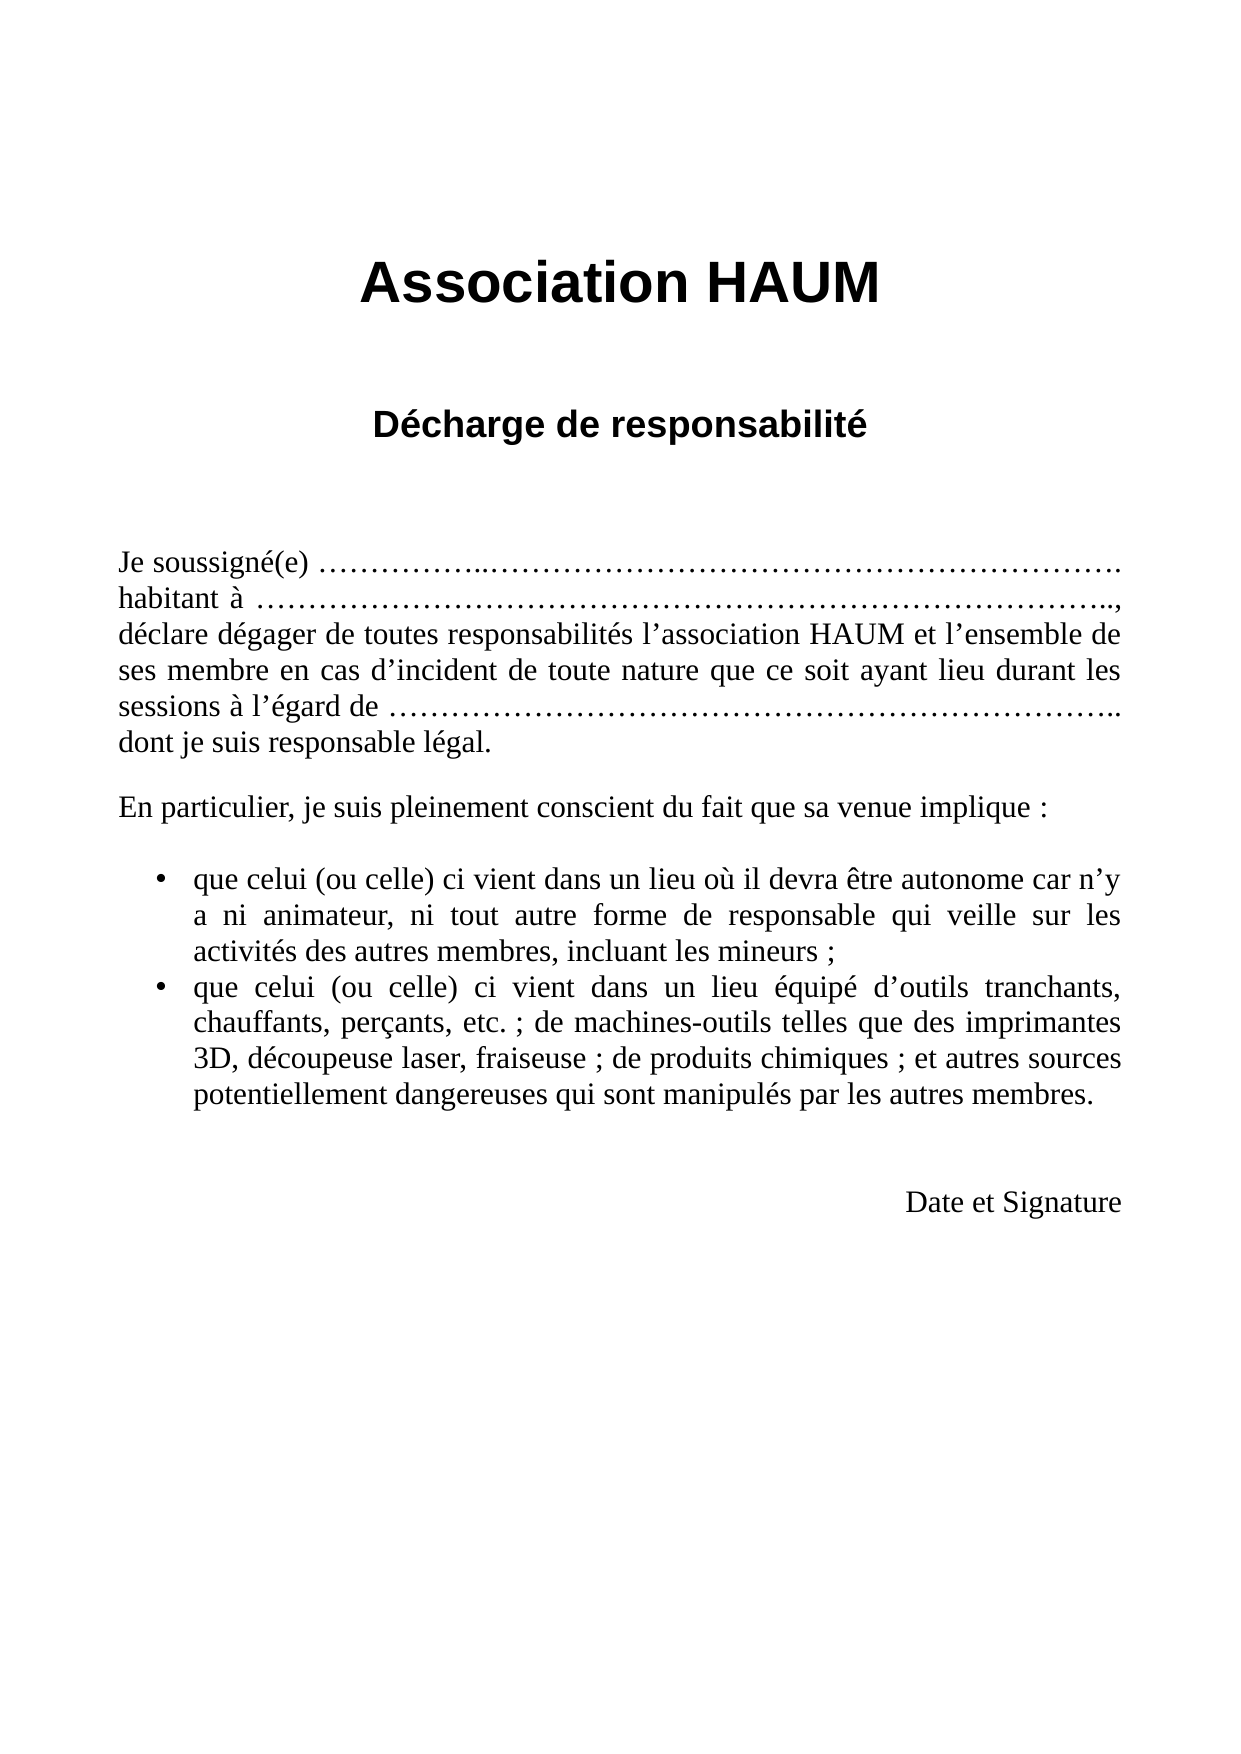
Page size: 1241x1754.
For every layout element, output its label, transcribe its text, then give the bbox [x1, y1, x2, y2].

text En particulier, je suis pleinement conscient du fait que sa venue implique : [118, 788, 1122, 824]
list que celui (ou celle) ci vient dans un lieu où il devra être autonome car n’y a ni animateur, ni tout autre forme de responsable qui veille sur les activités des autres membres, incluant les mineurs ; [156, 860, 1122, 968]
text Date et Signature [118, 1183, 1122, 1219]
text Je soussigné(e) ……………..……………………………………………………. habitant à ……………………………………………………………………….., déclare dégager de toutes responsabilités l’association HAUM et l’ensemble de ses membre en cas d’incident de toute nature que ce soit ayant lieu durant les sessions à l’égard de …………………………………………………………….. dont je suis responsable légal. [118, 544, 1122, 759]
list que celui (ou celle) ci vient dans un lieu équipé d’outils tranchants, chauffants, perçants, etc. ; de machines-outils telles que des imprimantes 3D, découpeuse laser, fraiseuse ; de produits chimiques ; et autres sources potentiellement dangereuses qui sont manipulés par les autres membres. [156, 968, 1122, 1112]
subtitle Décharge de responsabilité [118, 401, 1122, 445]
title Association HAUM [118, 248, 1122, 315]
